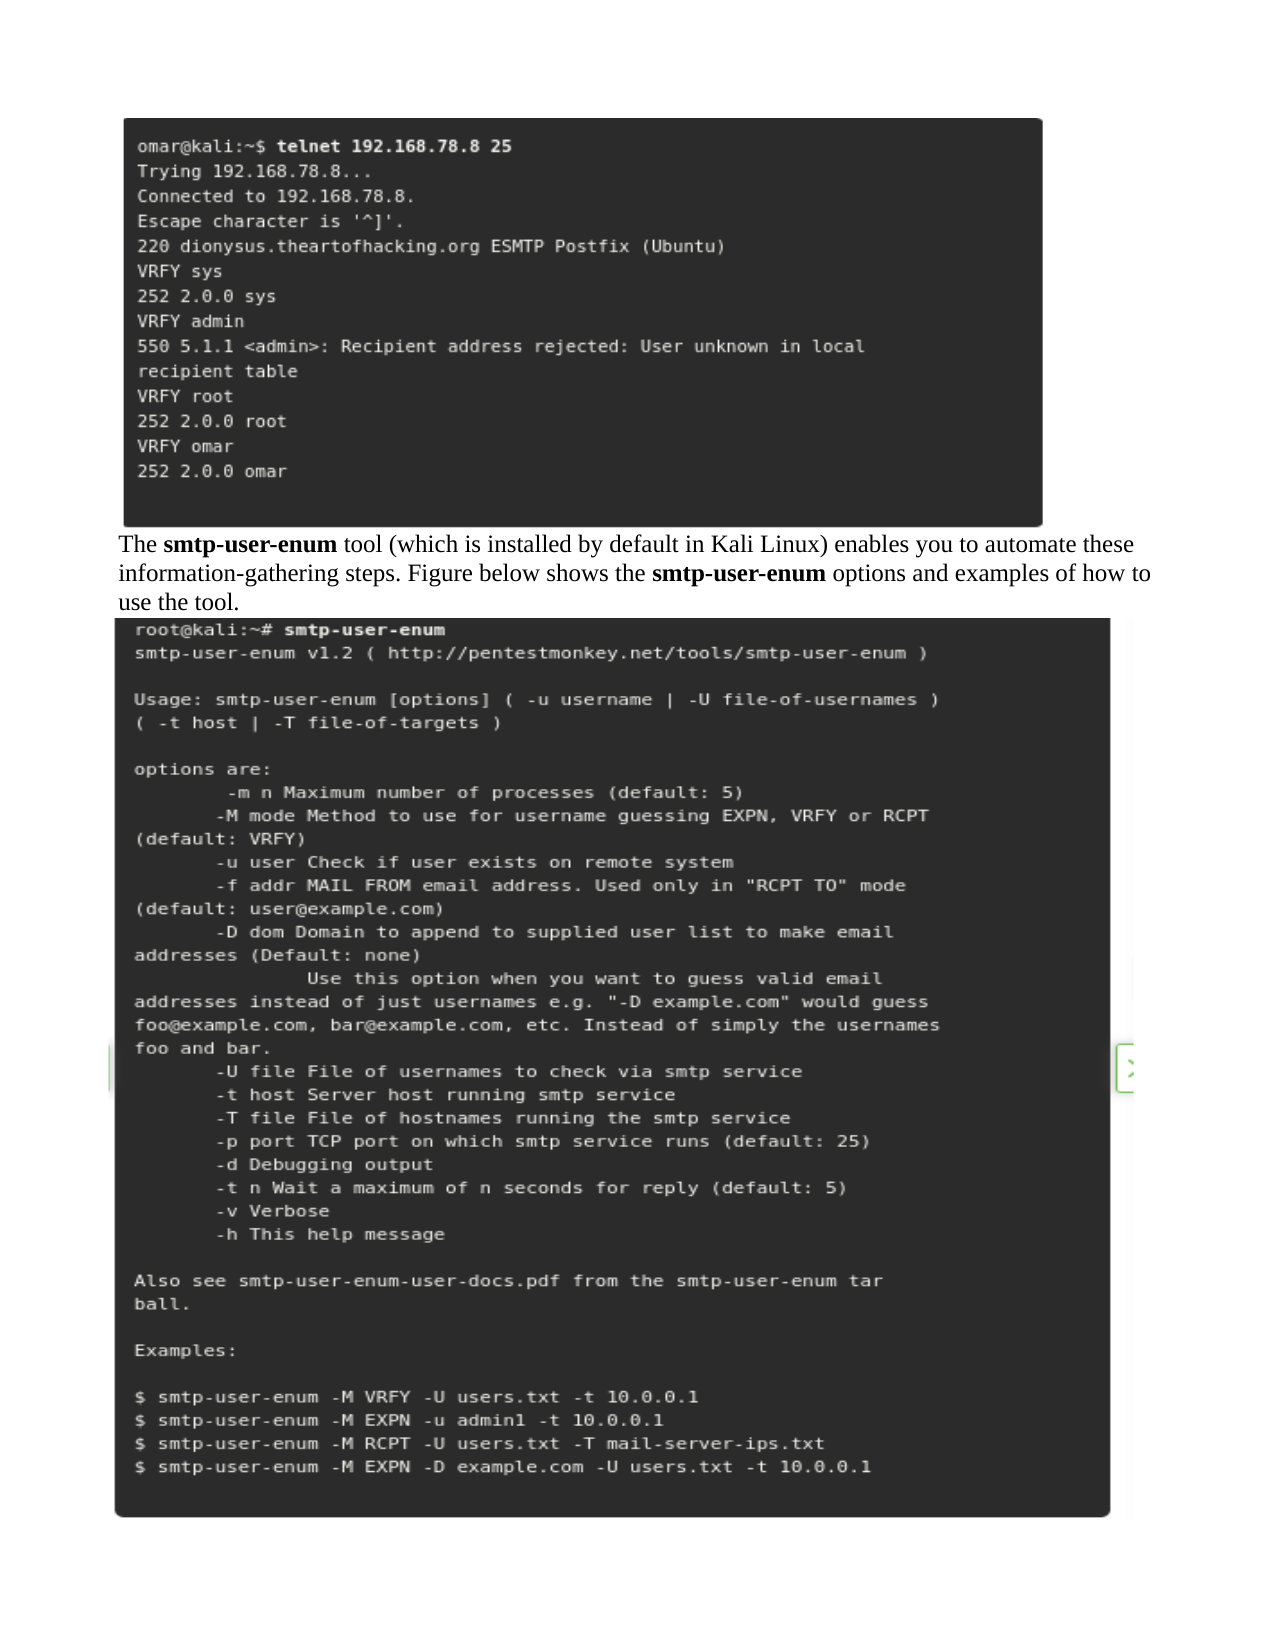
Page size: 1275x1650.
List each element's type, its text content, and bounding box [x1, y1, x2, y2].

text The smtp-user-enum tool (which is installed by default in Kali Linux) enables you to automate these information-gathering steps. Figure below shows the smtp-user-enum options and examples of how to use the tool. [118, 118, 1157, 615]
picture [108, 618, 1134, 1519]
picture [123, 118, 1043, 529]
